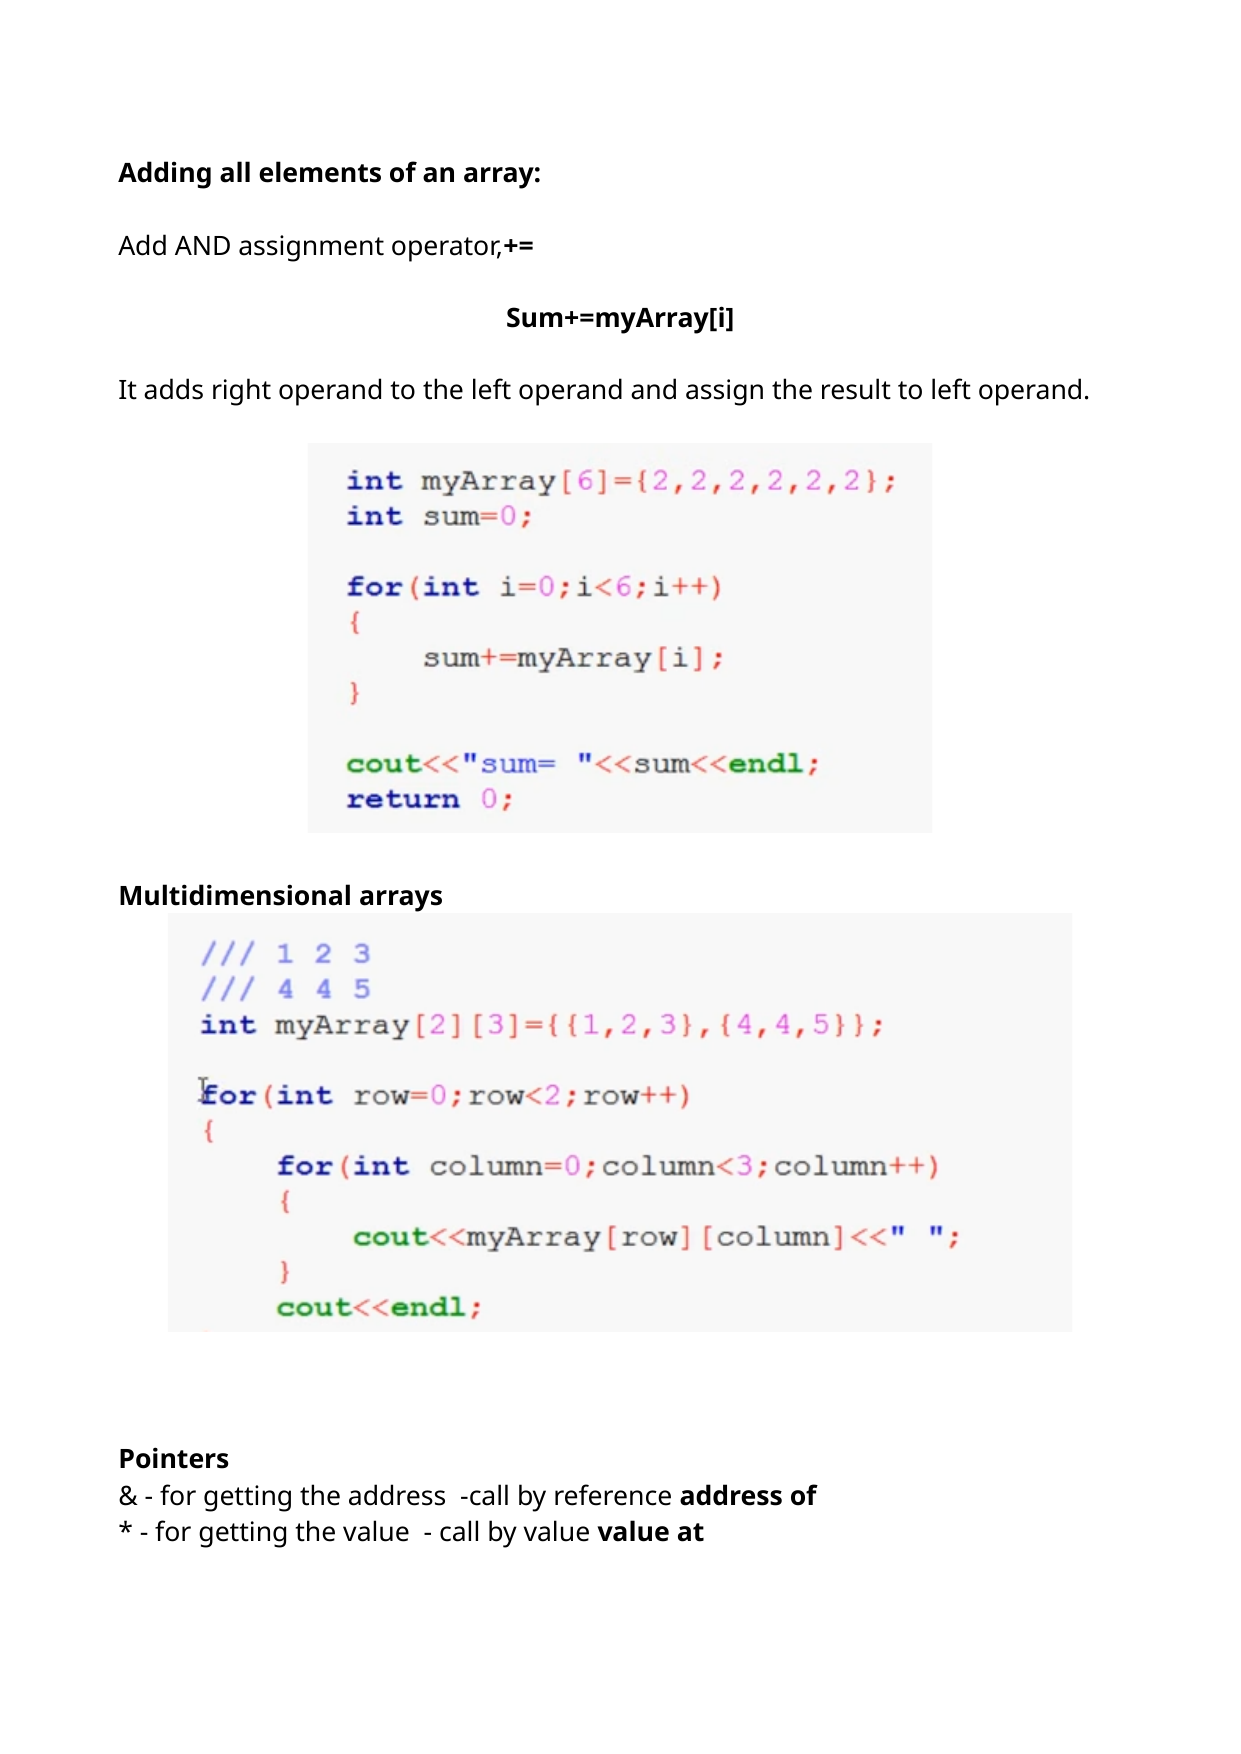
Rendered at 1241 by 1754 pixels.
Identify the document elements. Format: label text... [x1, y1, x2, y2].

picture [307, 443, 933, 833]
text Sum+=myArray[i] [118, 299, 1122, 335]
text * - for getting the value - call by value value at [118, 1513, 1122, 1549]
text Pointers [118, 1441, 1122, 1477]
text It adds right operand to the left operand and assign the result to left operand. [118, 371, 1122, 407]
text Multidimensional arrays [118, 877, 1122, 913]
picture [167, 913, 1073, 1332]
text & - for getting the address -call by reference address of [118, 1477, 1122, 1513]
text Adding all elements of an array: [118, 154, 1122, 190]
text Add AND assignment operator,+= [118, 227, 1122, 263]
